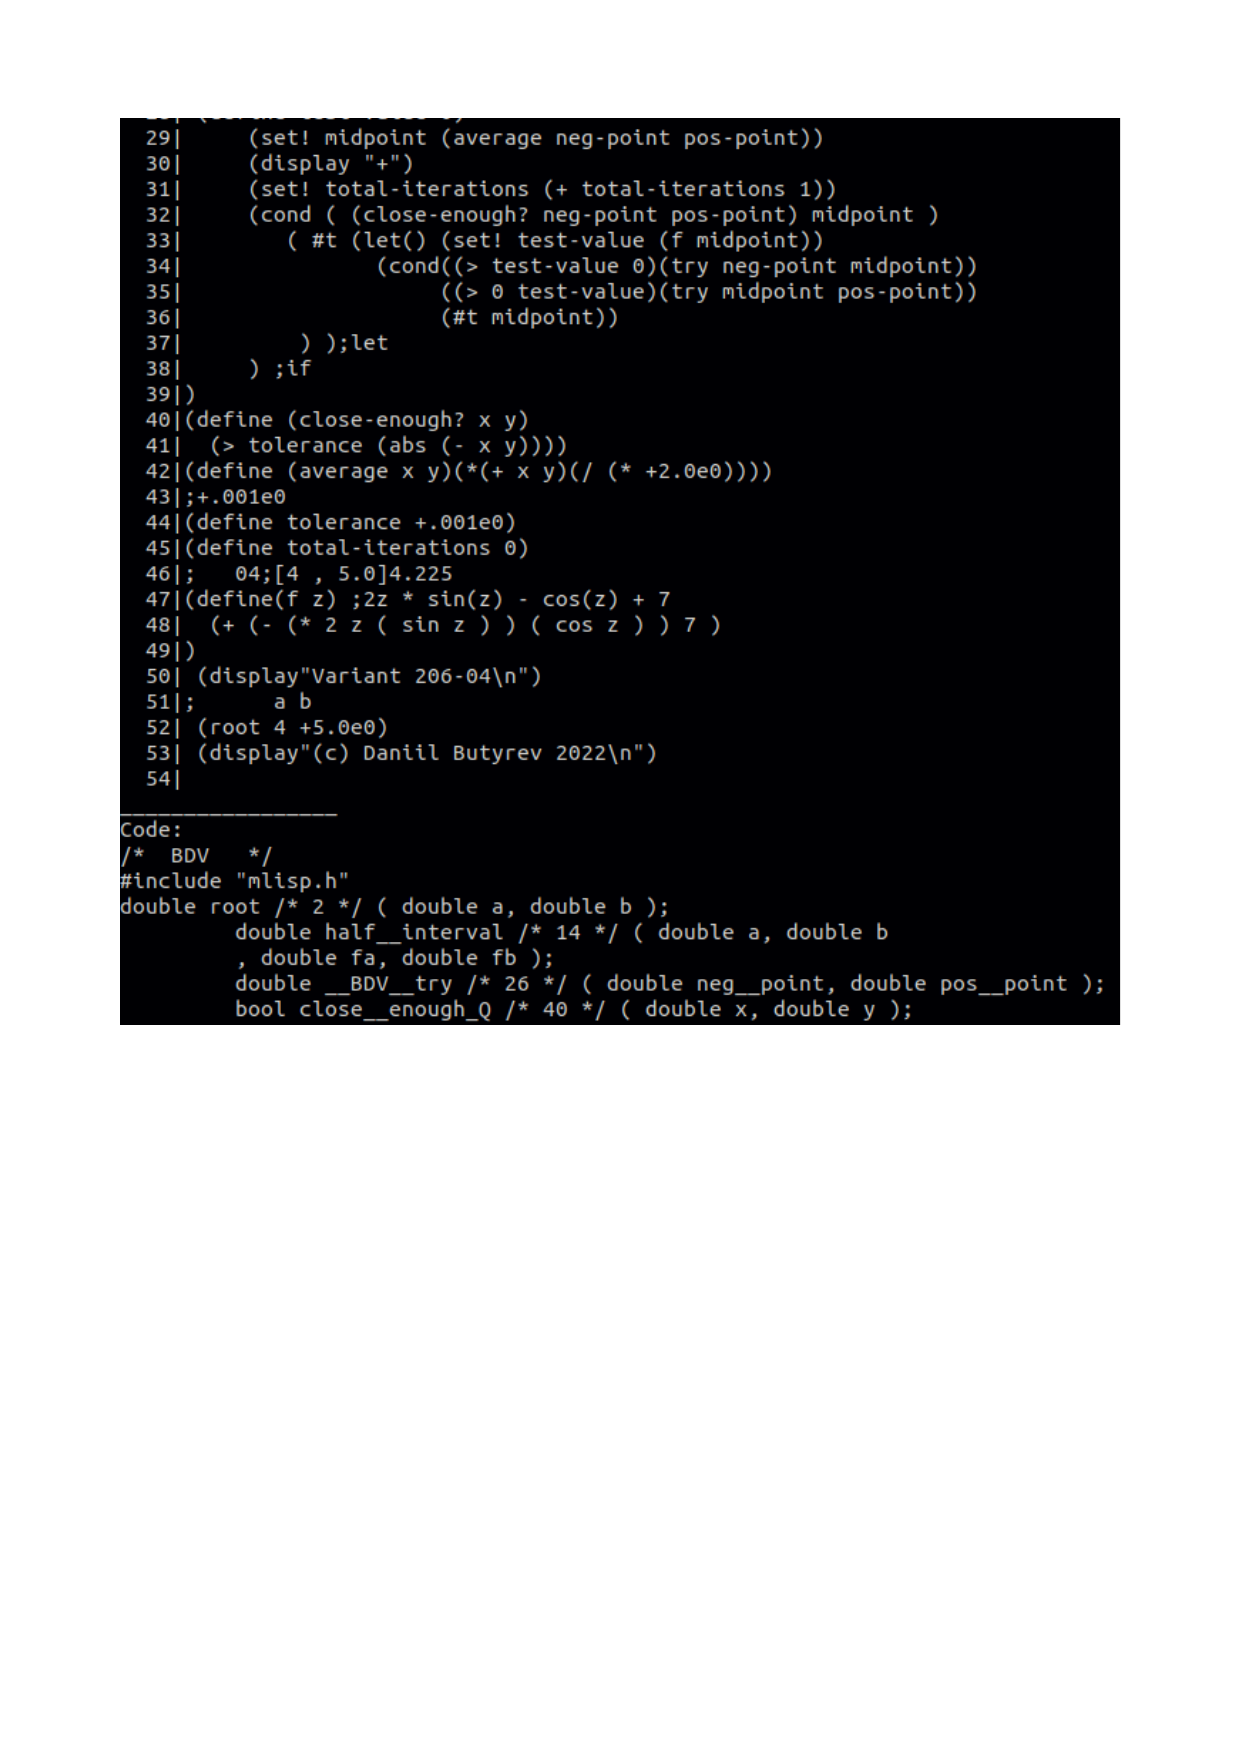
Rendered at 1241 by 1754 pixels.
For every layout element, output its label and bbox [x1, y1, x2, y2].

picture [120, 118, 1121, 1025]
